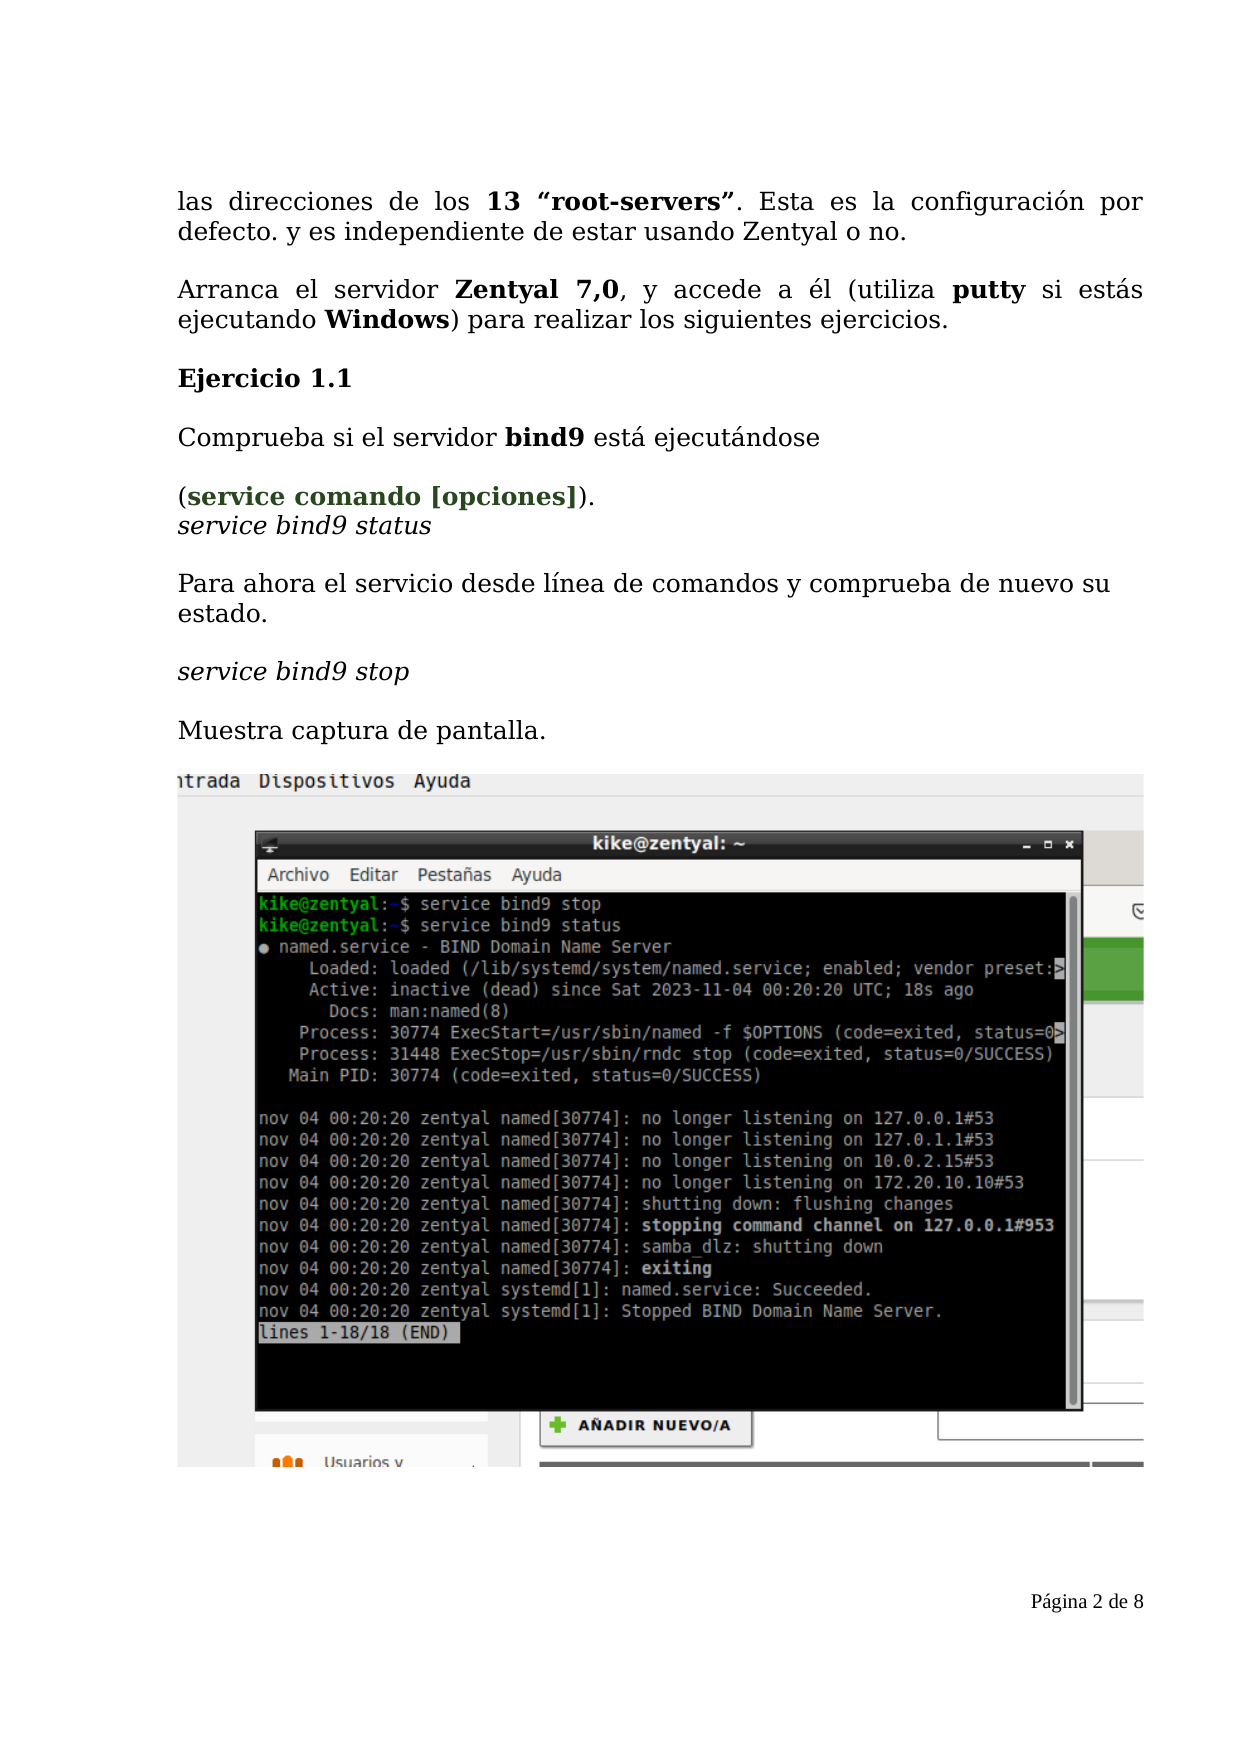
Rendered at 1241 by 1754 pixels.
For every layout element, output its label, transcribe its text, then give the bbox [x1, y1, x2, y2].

text Comprueba si el servidor bind9 está ejecutándose [177, 423, 1144, 452]
text las direcciones de los 13 “root-servers”. Esta es la configuración por defecto. y es independiente de estar usando Zentyal o no. [177, 187, 1144, 246]
text service bind9 status [177, 511, 1144, 540]
text Para ahora el servicio desde línea de comandos y comprueba de nuevo su estado. [177, 569, 1144, 628]
picture [177, 774, 1144, 1467]
text service bind9 stop [177, 657, 1144, 687]
text Ejercicio 1.1 [177, 364, 1144, 393]
text (service comando [opciones]). [177, 481, 1144, 511]
text Arranca el servidor Zentyal 7,0, y accede a él (utiliza putty si estás ejecutando Windows) para realizar los siguientes ejercicios. [177, 275, 1144, 334]
text Muestra captura de pantalla. [177, 716, 1144, 745]
